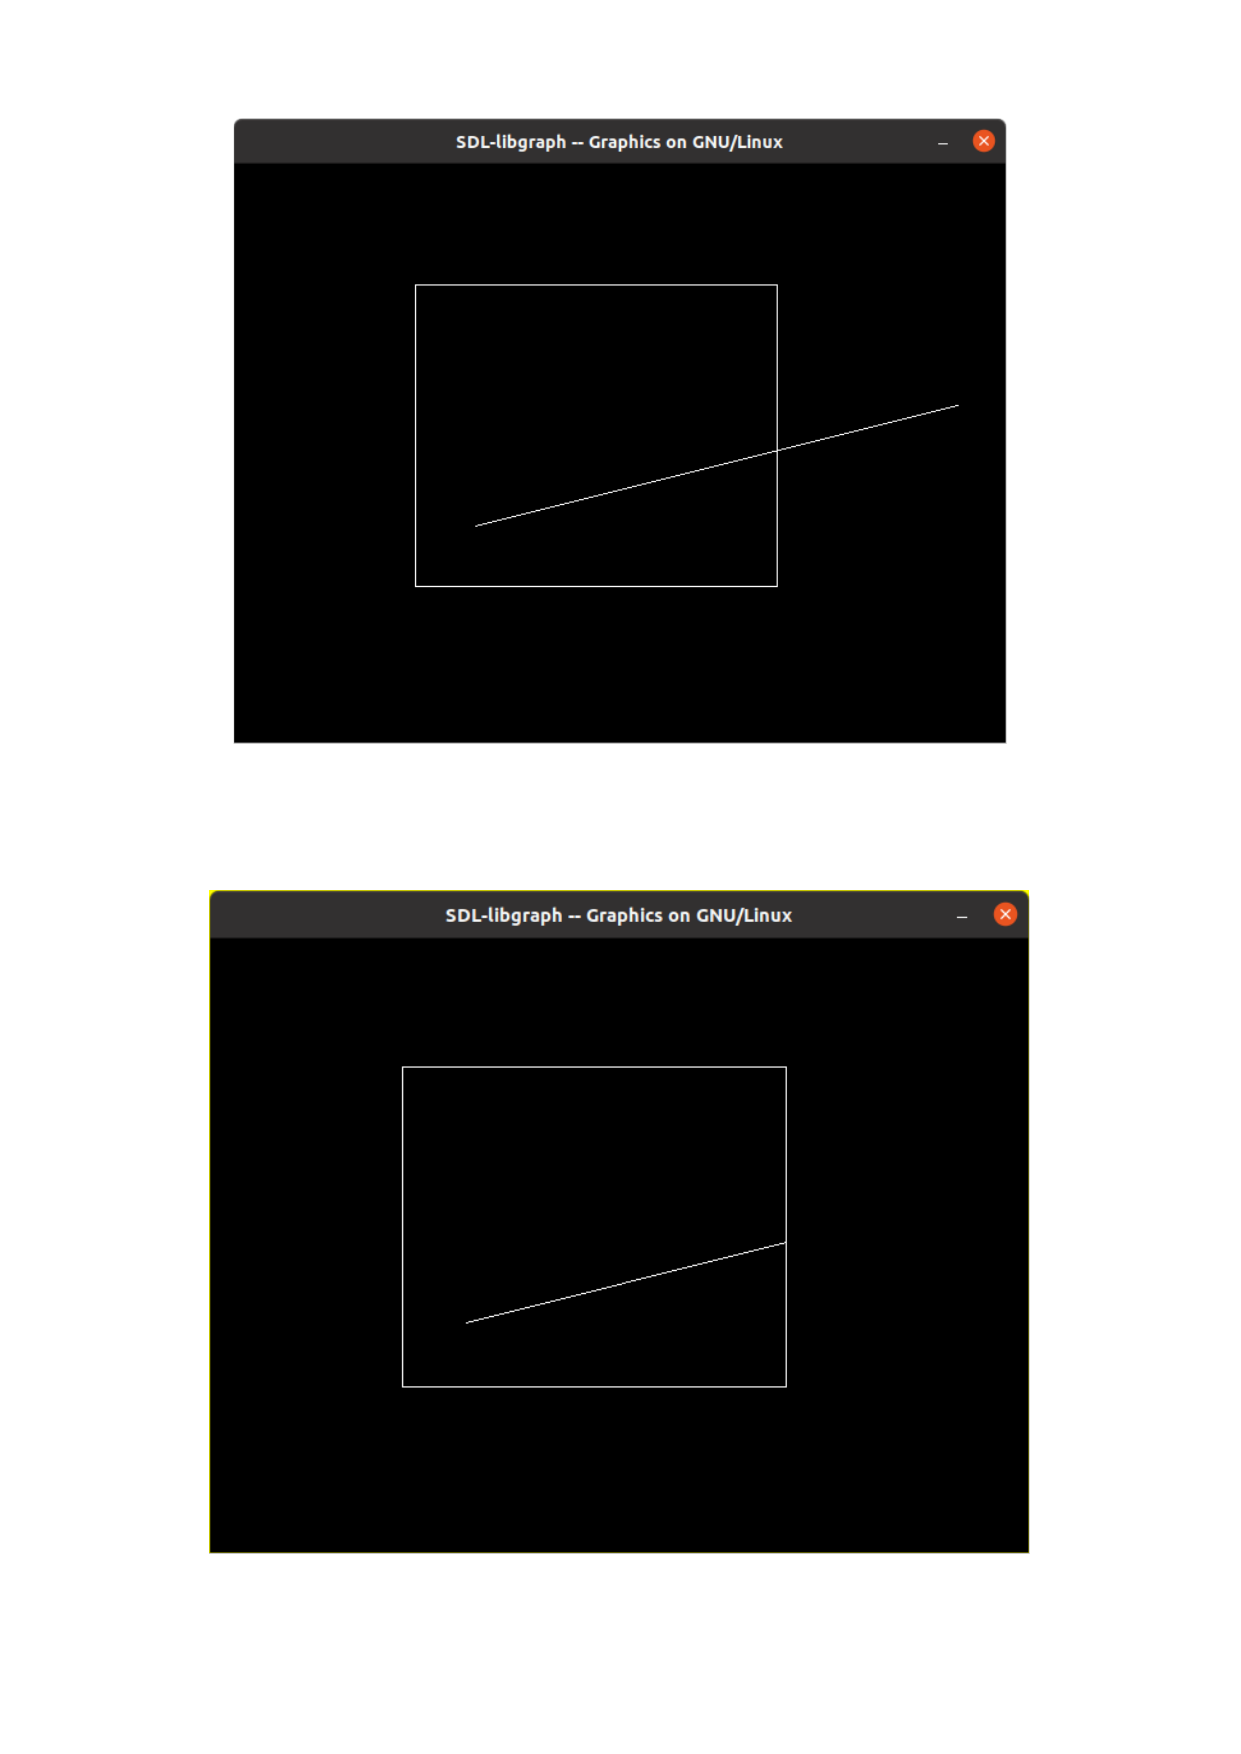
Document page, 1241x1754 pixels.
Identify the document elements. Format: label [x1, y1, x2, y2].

picture [233, 118, 1007, 744]
picture [209, 890, 1030, 1554]
